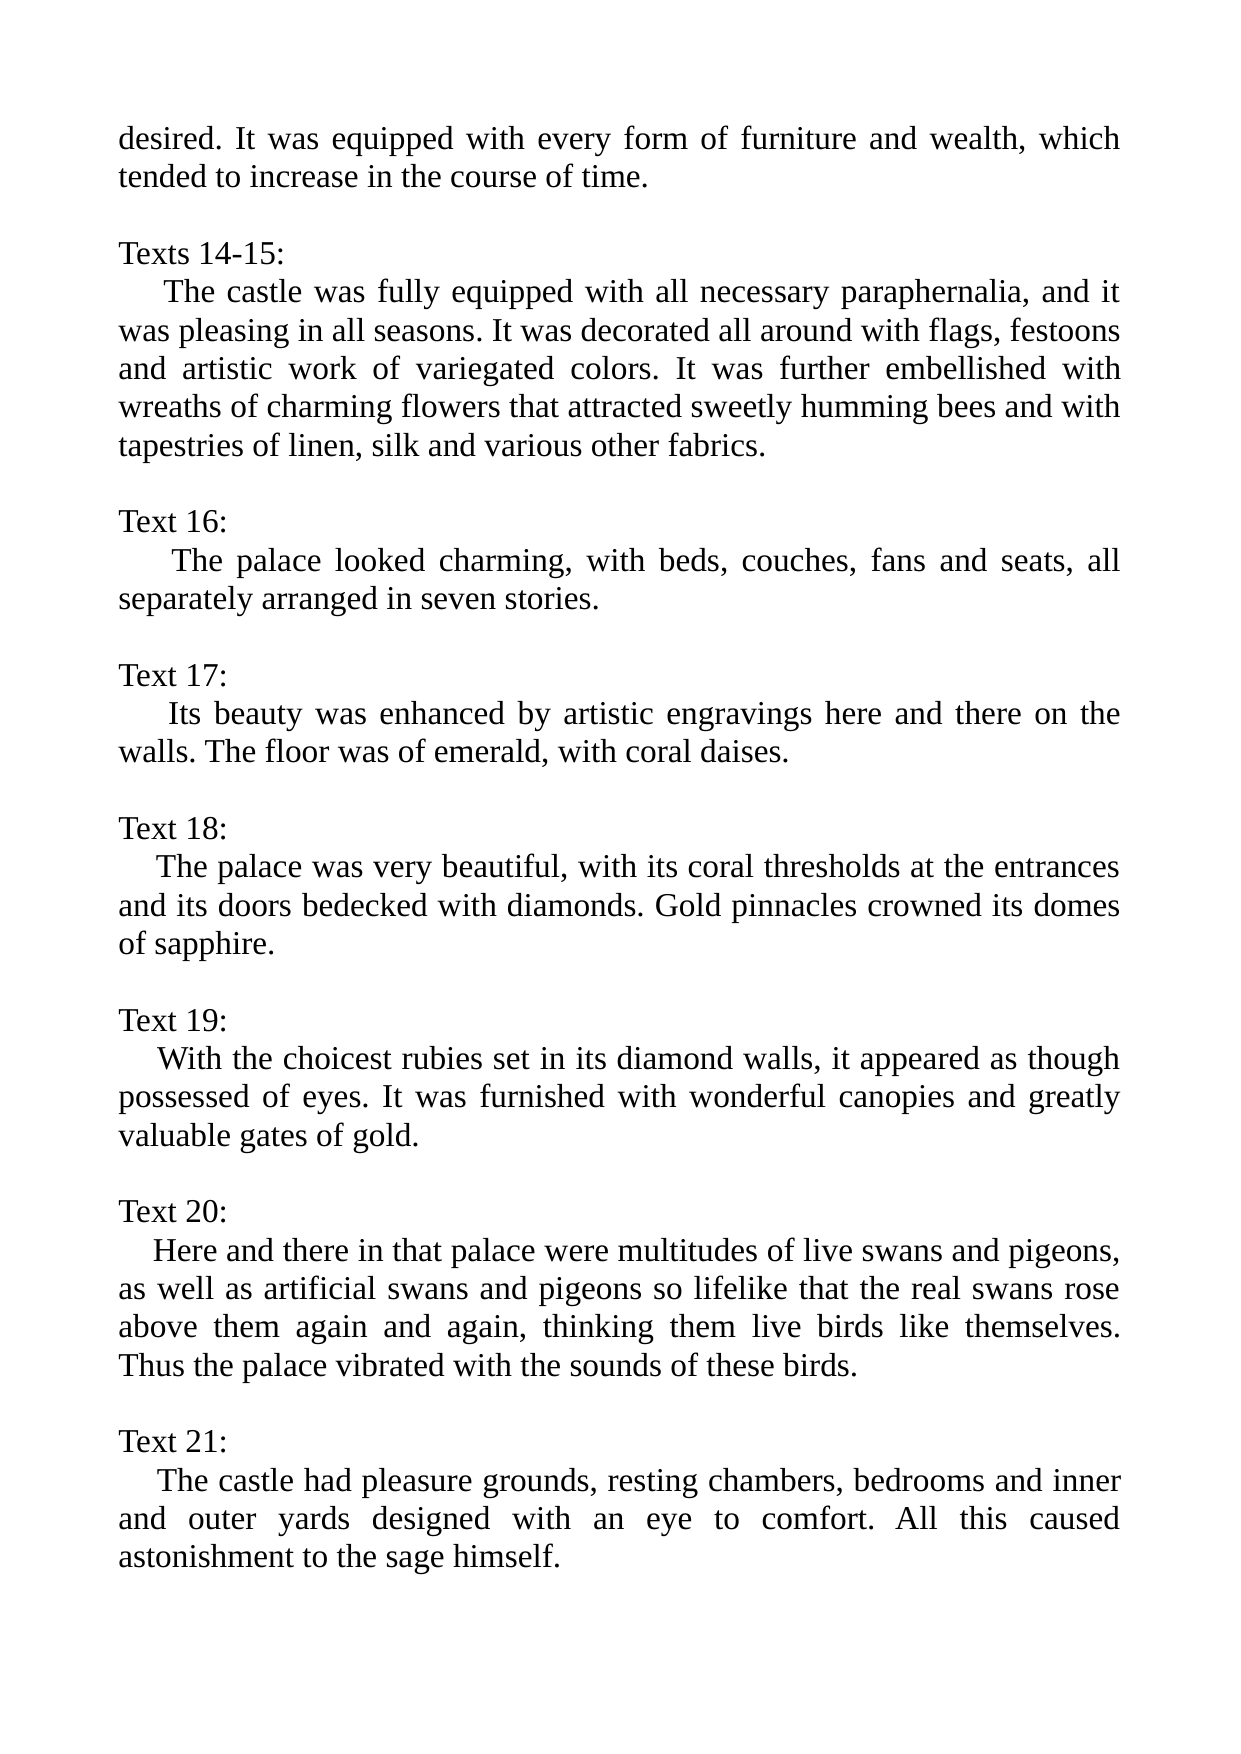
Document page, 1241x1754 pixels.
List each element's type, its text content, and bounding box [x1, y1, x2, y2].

text The palace was very beautiful, with its coral thresholds at the entrances and its doors bedecked with diamonds. Gold pinnacles crowned its domes of sapphire. [118, 846, 1122, 961]
text With the choicest rubies set in its diamond walls, it appeared as though possessed of eyes. It was furnished with wonderful canopies and greatly valuable gates of gold. [118, 1038, 1122, 1153]
text Text 17: [118, 655, 1122, 693]
text The castle was fully equipped with all necessary paraphernalia, and it was pleasing in all seasons. It was decorated all around with flags, festoons and artistic work of variegated colors. It was further embellished with wreaths of charming flowers that attracted sweetly humming bees and with tapestries of linen, silk and various other fabrics. [118, 271, 1122, 463]
text The castle had pleasure grounds, resting chambers, bedrooms and inner and outer yards designed with an eye to comfort. All this caused astonishment to the sage himself. [118, 1460, 1122, 1575]
text Its beauty was enhanced by artistic engravings here and there on the walls. The floor was of emerald, with coral daises. [118, 693, 1122, 770]
text The palace looked charming, with beds, couches, fans and seats, all separately arranged in seven stories. [118, 540, 1122, 616]
text Here and there in that palace were multitudes of live swans and pigeons, as well as artificial swans and pigeons so lifelike that the real swans rose above them again and again, thinking them live birds like themselves. Thus the palace vibrated with the sounds of these birds. [118, 1230, 1122, 1383]
text Text 16: [118, 501, 1122, 540]
text Text 21: [118, 1421, 1122, 1460]
text Texts 14-15: [118, 233, 1122, 271]
text Text 18: [118, 808, 1122, 846]
text Text 20: [118, 1191, 1122, 1230]
text Text 19: [118, 1000, 1122, 1038]
text desired. It was equipped with every form of furniture and wealth, which tended to increase in the course of time. [118, 118, 1122, 195]
